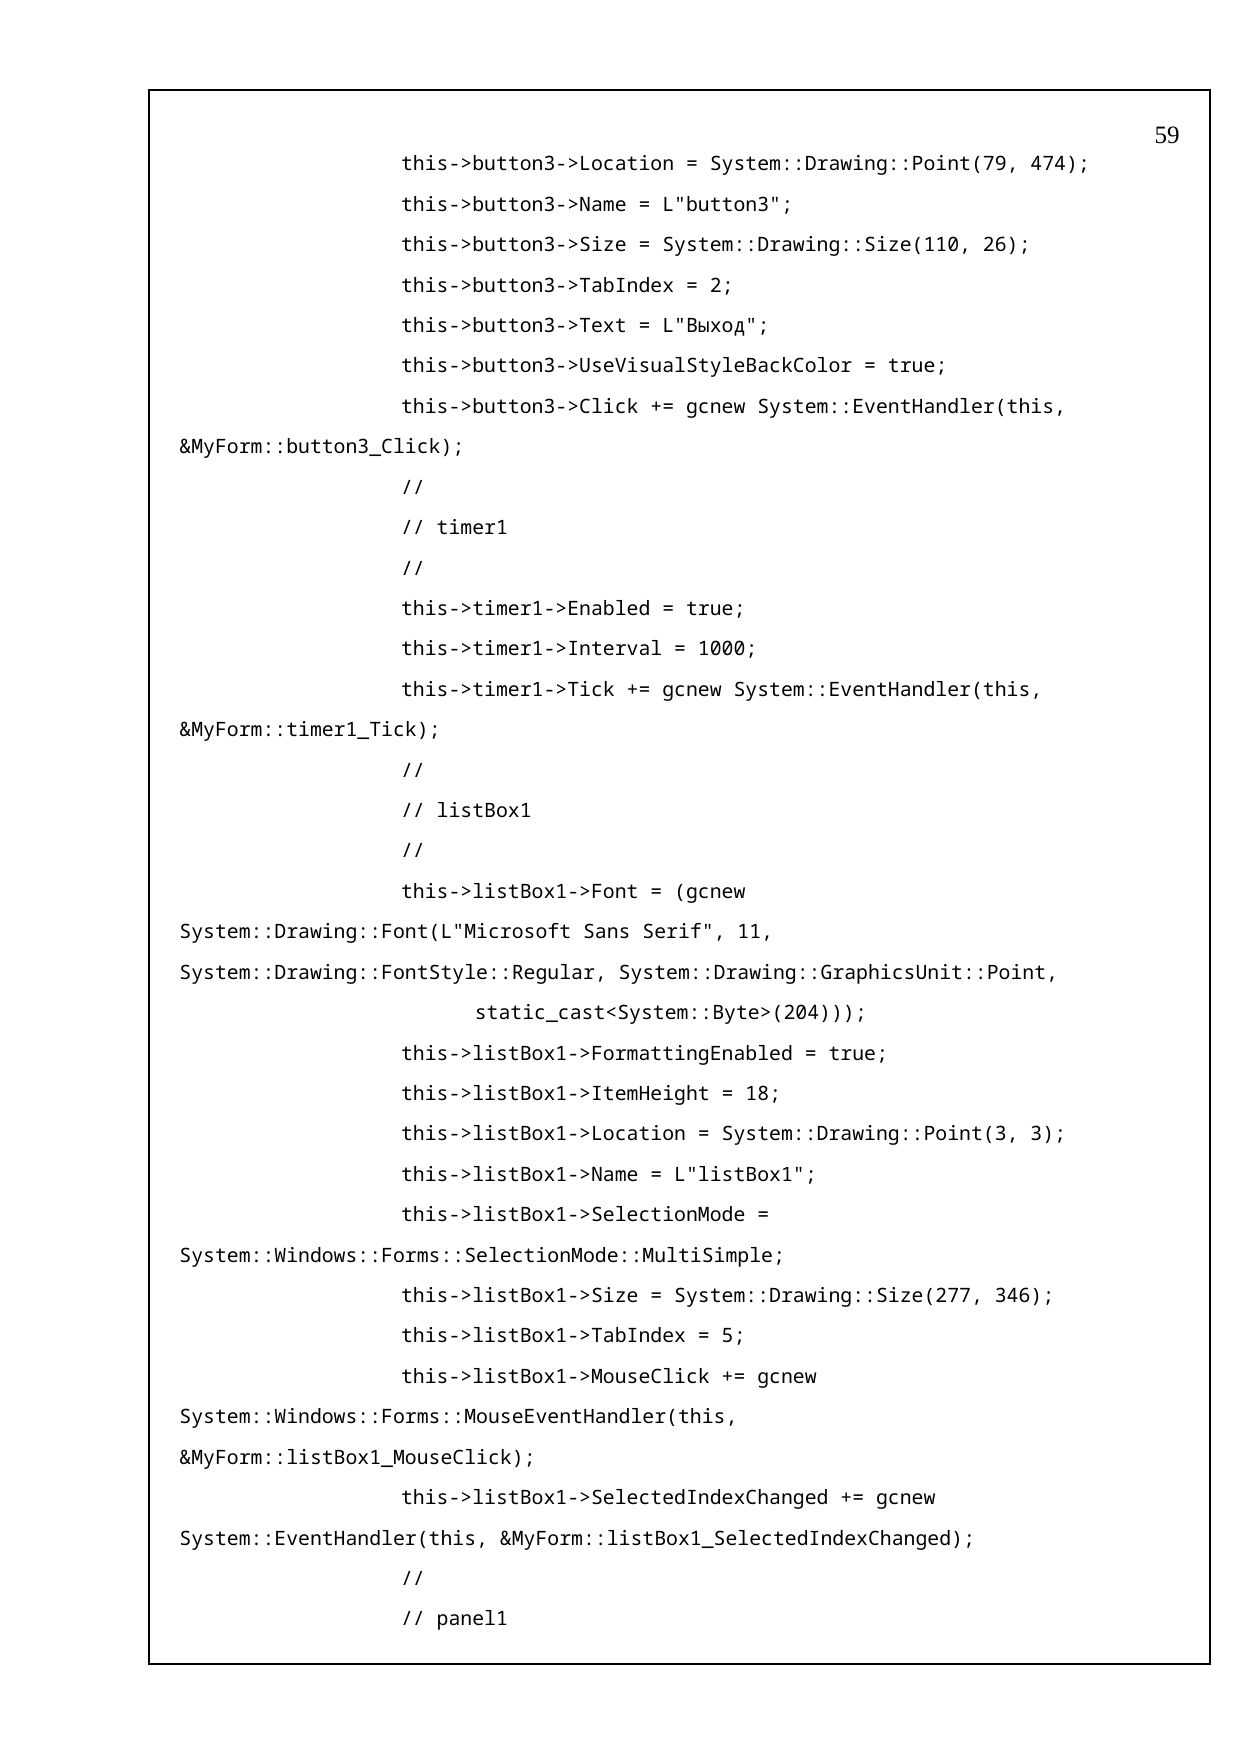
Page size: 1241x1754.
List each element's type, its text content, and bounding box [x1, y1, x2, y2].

text // panel1 [179, 1604, 1099, 1632]
text this->button3->UseVisualStyleBackColor = true; [179, 352, 1099, 379]
text this->timer1->Tick += gcnew System::EventHandler(this, &MyForm::timer1_Tick); [179, 675, 1099, 742]
text // [179, 473, 1099, 500]
text this->listBox1->ItemHeight = 18; [179, 1079, 1099, 1106]
text this->listBox1->SelectedIndexChanged += gcnew System::EventHandler(this, &MyForm::listBox1_SelectedIndexChanged); [179, 1483, 1099, 1551]
text // listBox1 [179, 796, 1099, 823]
text this->listBox1->SelectionMode = System::Windows::Forms::SelectionMode::MultiSimple; [179, 1200, 1099, 1268]
text this->button3->Name = L"button3"; [179, 190, 1099, 217]
text this->listBox1->TabIndex = 5; [179, 1322, 1099, 1349]
text this->listBox1->MouseClick += gcnew System::Windows::Forms::MouseEventHandler(this, &MyForm::listBox1_MouseClick); [179, 1362, 1099, 1470]
text // [179, 756, 1099, 783]
text this->timer1->Interval = 1000; [179, 634, 1099, 662]
text this->button3->Click += gcnew System::EventHandler(this, &MyForm::button3_Click); [179, 392, 1099, 459]
text // [179, 554, 1099, 581]
text this->timer1->Enabled = true; [179, 594, 1099, 621]
text // [179, 1564, 1099, 1591]
text this->listBox1->Font = (gcnew System::Drawing::Font(L"Microsoft Sans Serif", 11, System::Drawing::FontStyle::Regular, System::Drawing::GraphicsUnit::Point, [179, 877, 1099, 985]
text this->button3->Size = System::Drawing::Size(110, 26); [179, 230, 1099, 257]
text this->button3->TabIndex = 2; [179, 271, 1099, 298]
text this->listBox1->Location = System::Drawing::Point(3, 3); [179, 1119, 1099, 1147]
text static_cast<System::Byte>(204))); [179, 998, 1099, 1025]
text // timer1 [179, 513, 1099, 540]
text this->listBox1->Size = System::Drawing::Size(277, 346); [179, 1281, 1099, 1308]
text this->listBox1->Name = L"listBox1"; [179, 1160, 1099, 1187]
text // [179, 837, 1099, 864]
text this->button3->Text = L"Выход"; [179, 311, 1099, 338]
text this->button3->Location = System::Drawing::Point(79, 474); [179, 149, 1099, 177]
text this->listBox1->FormattingEnabled = true; [179, 1039, 1099, 1066]
